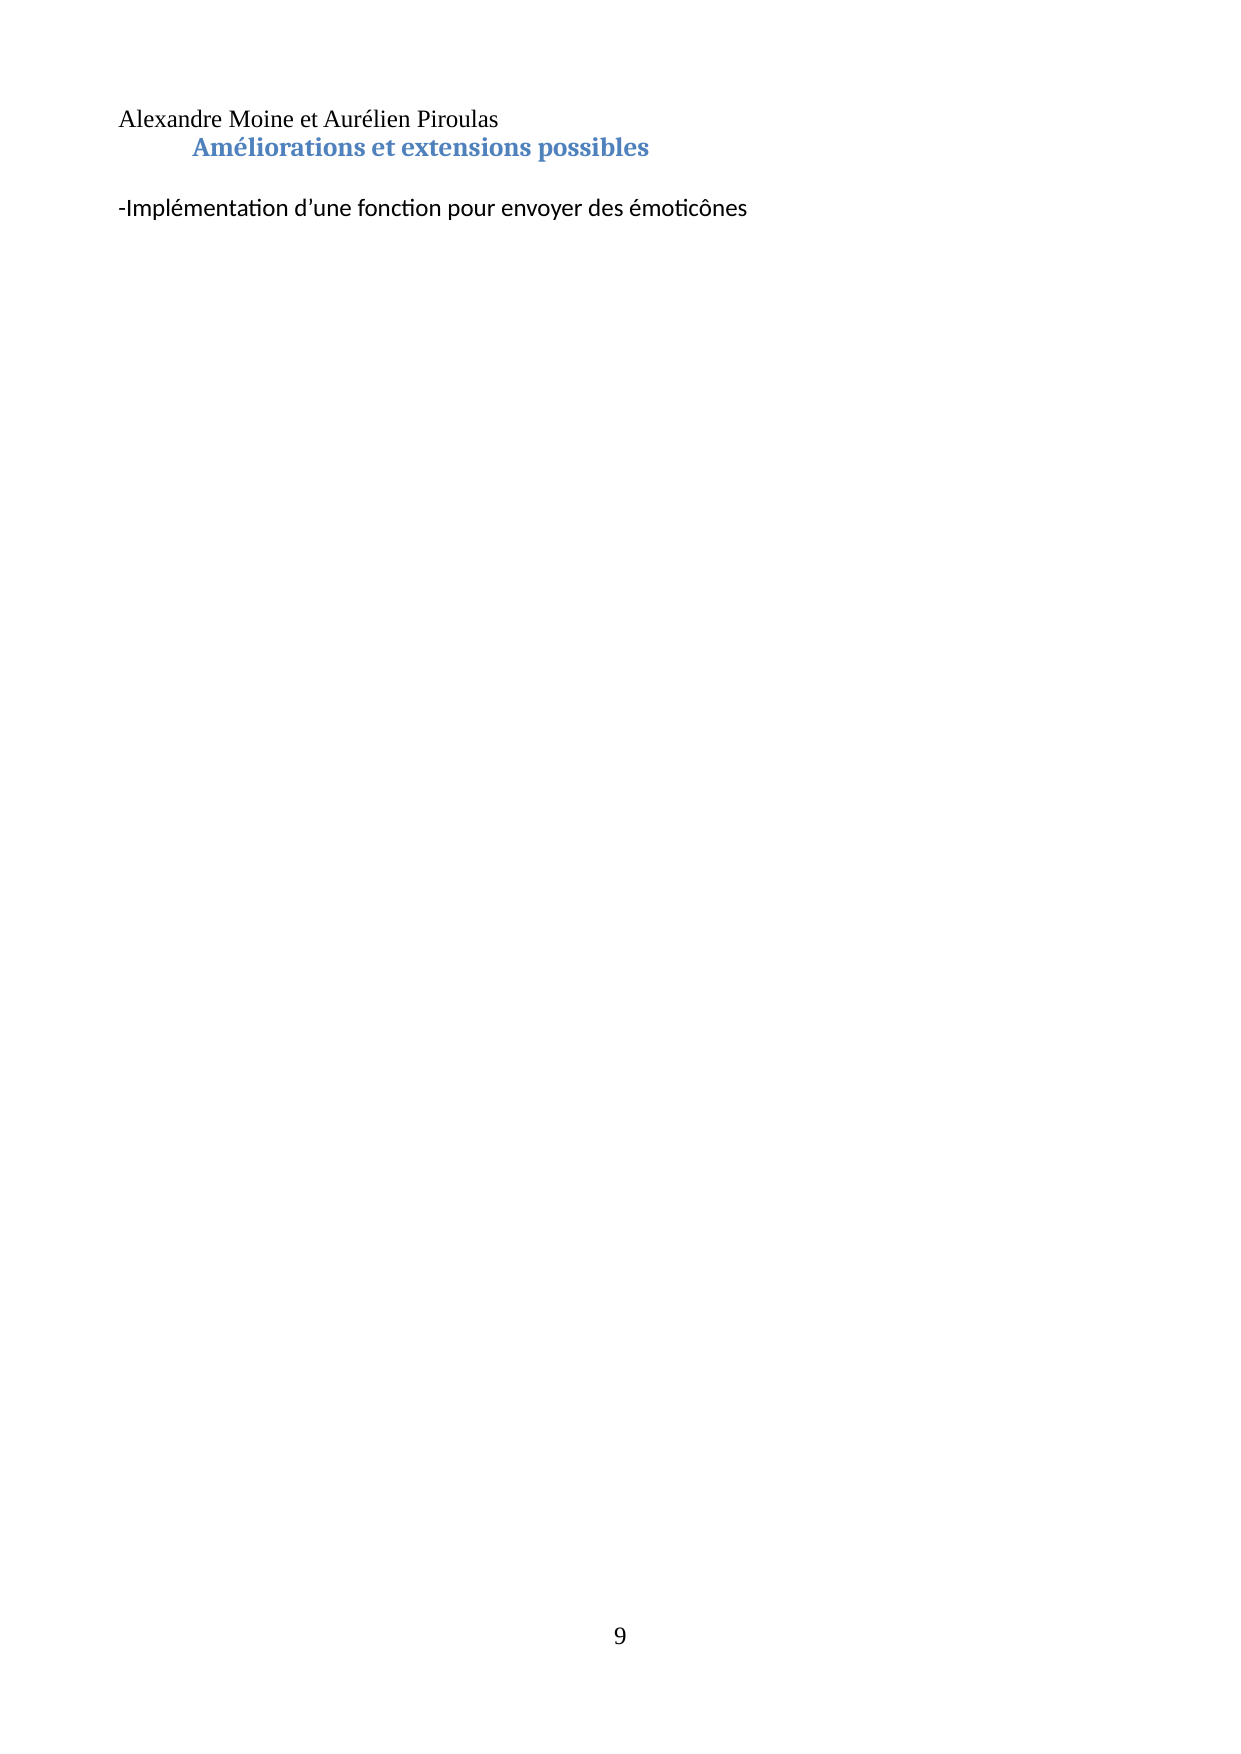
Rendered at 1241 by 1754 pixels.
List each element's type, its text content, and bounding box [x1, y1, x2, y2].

subtitle Améliorations et extensions possibles [118, 132, 1122, 164]
text -Implémentation d’une fonction pour envoyer des émoticônes [118, 192, 1122, 223]
